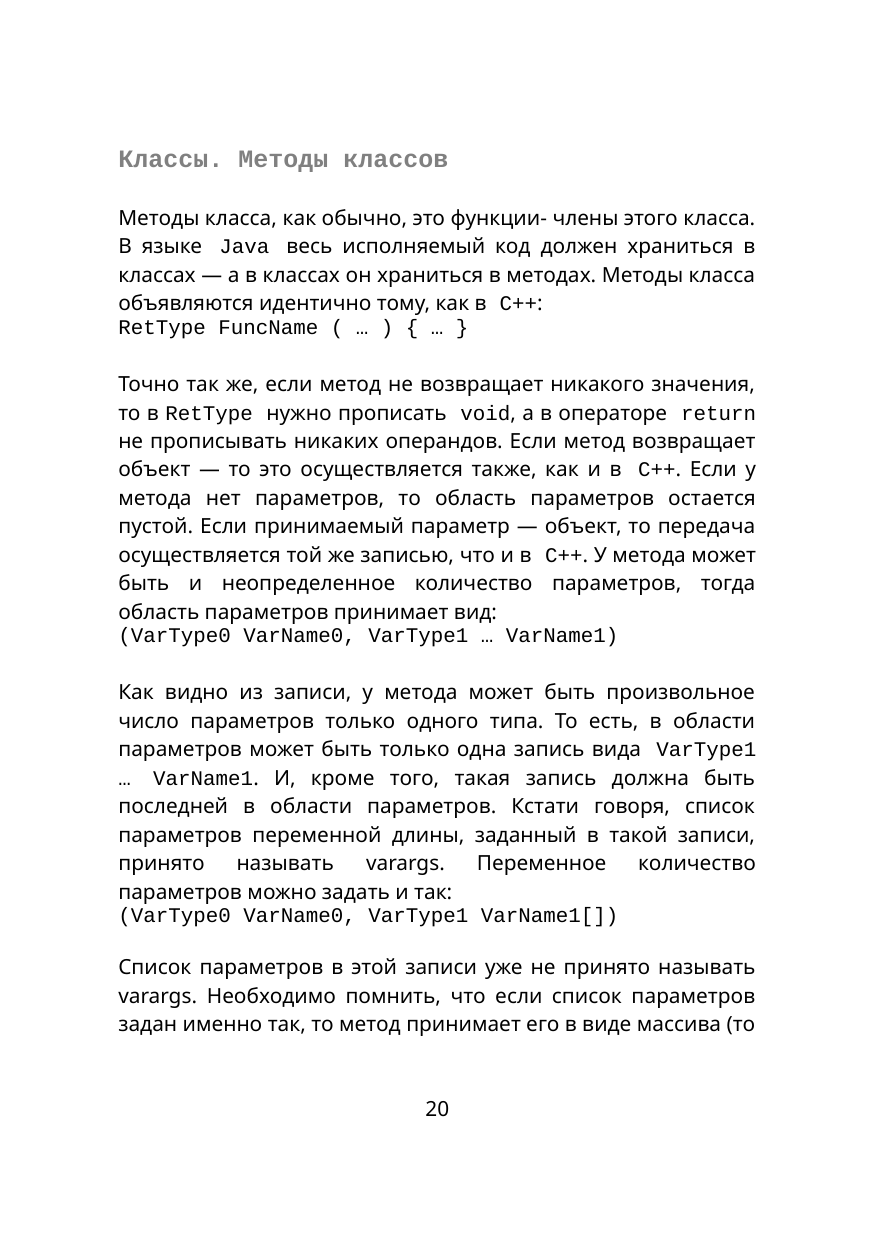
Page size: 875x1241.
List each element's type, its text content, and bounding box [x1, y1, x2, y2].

text (VarType0 VarName0, VarType1 … VarName1) [118, 625, 756, 649]
text Как видно из записи, у метода может быть произвольное число параметров только одного типа. То есть, в области параметров может быть только одна запись вида VarType1 … VarName1. И, кроме того, такая запись должна быть последней в области параметров. Кстати говоря, список параметров переменной длины, заданный в такой записи, принято называть varargs. Переменное количество параметров можно задать и так: [118, 677, 756, 905]
text Методы класса, как обычно, это функции- члены этого класса. В языке Java весь исполняемый код должен храниться в классах — а в классах он храниться в методах. Методы класса объявляются идентично тому, как в C++: [118, 203, 756, 317]
text Классы. Методы классов [118, 146, 756, 175]
text RetType FuncName ( … ) { … } [118, 317, 756, 341]
text Точно так же, если метод не возвращает никакого значения, то в RetType нужно прописать void, а в операторе return не прописывать никаких операндов. Если метод возвращает объект — то это осуществляется также, как и в C++. Если у метода нет параметров, то область параметров остается пустой. Если принимаемый параметр — объект, то передача осуществляется той же записью, что и в C++. У метода может быть и неопределенное количество параметров, тогда область параметров принимает вид: [118, 369, 756, 625]
text (VarType0 VarName0, VarType1 VarName1[]) [118, 905, 756, 929]
text Список параметров в этой записи уже не принято называть varargs. Необходимо помнить, что если список параметров задан именно так, то метод принимает его в виде массива (то [118, 952, 756, 1038]
